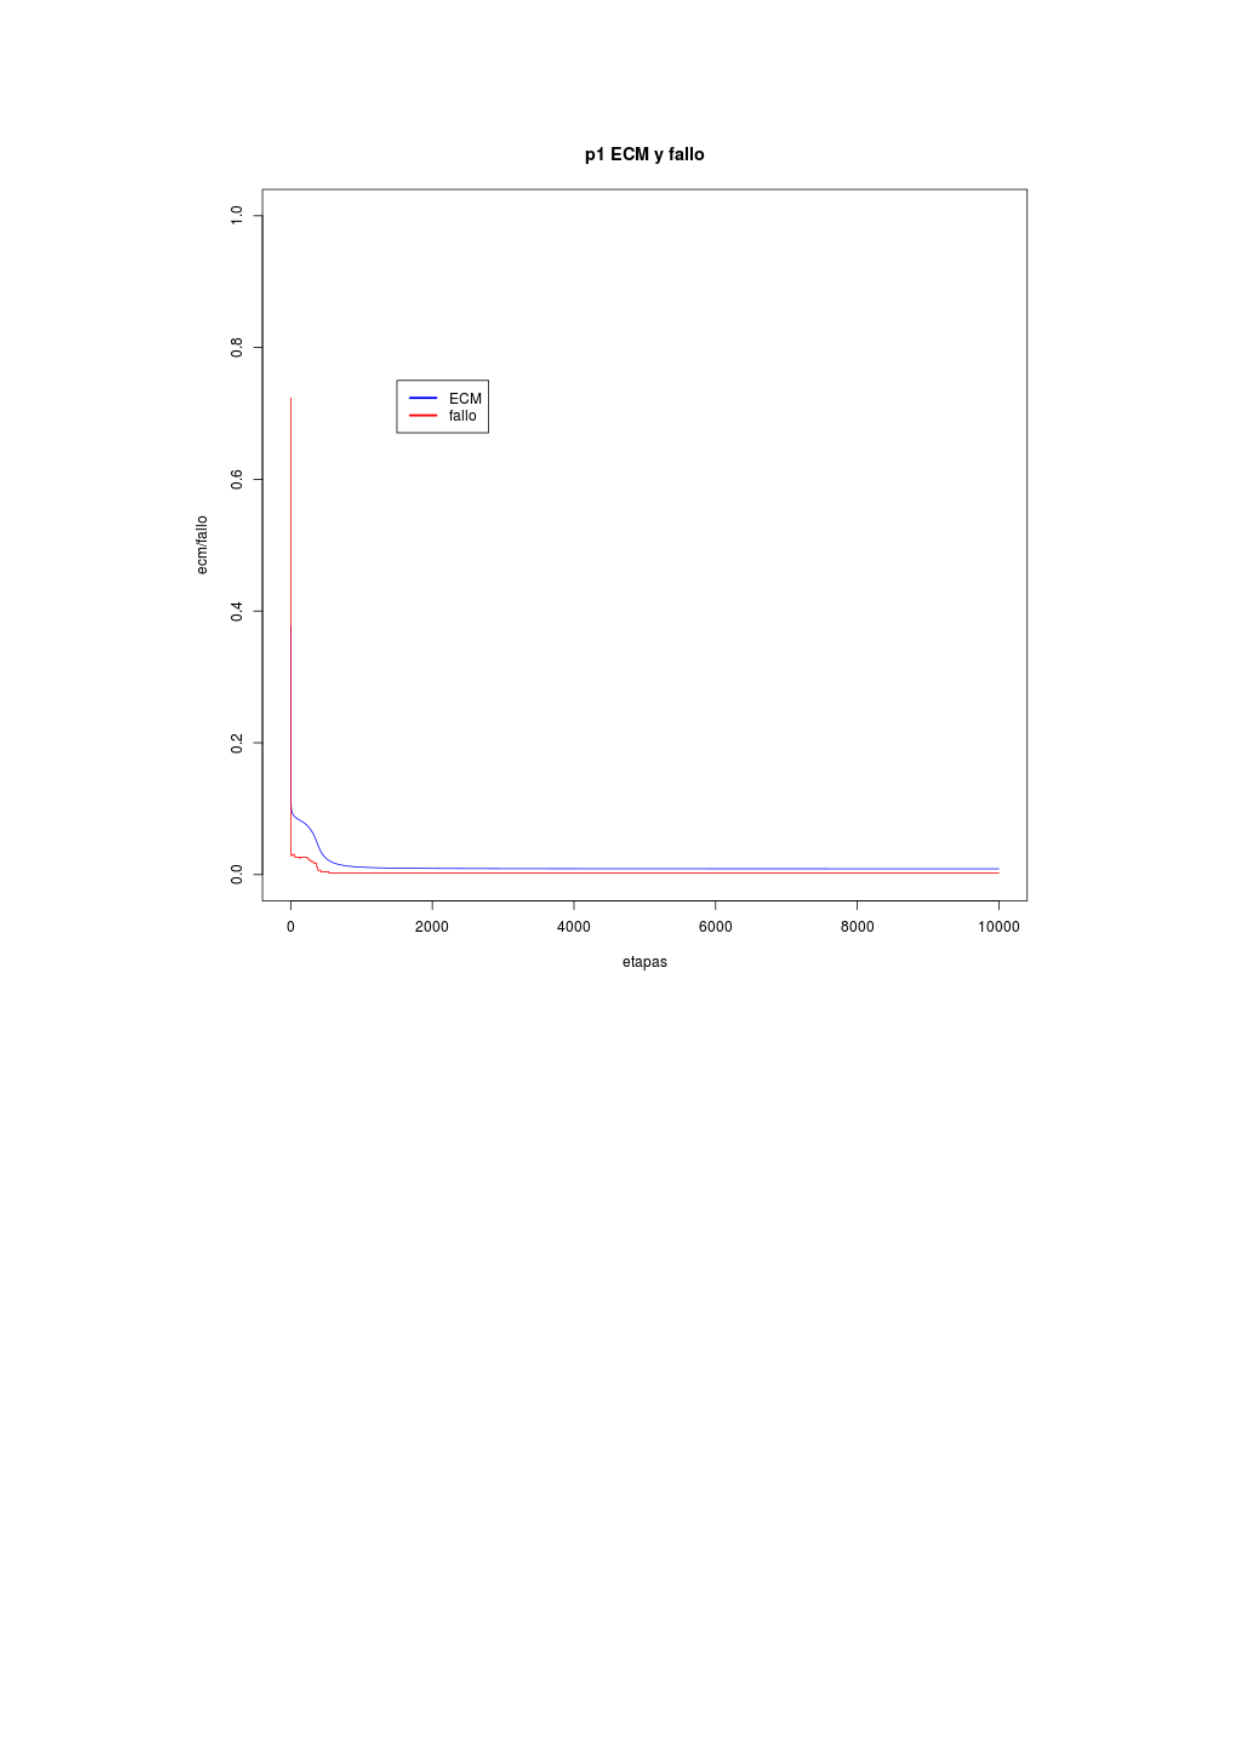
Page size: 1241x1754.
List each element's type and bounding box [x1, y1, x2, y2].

picture [192, 118, 1064, 990]
